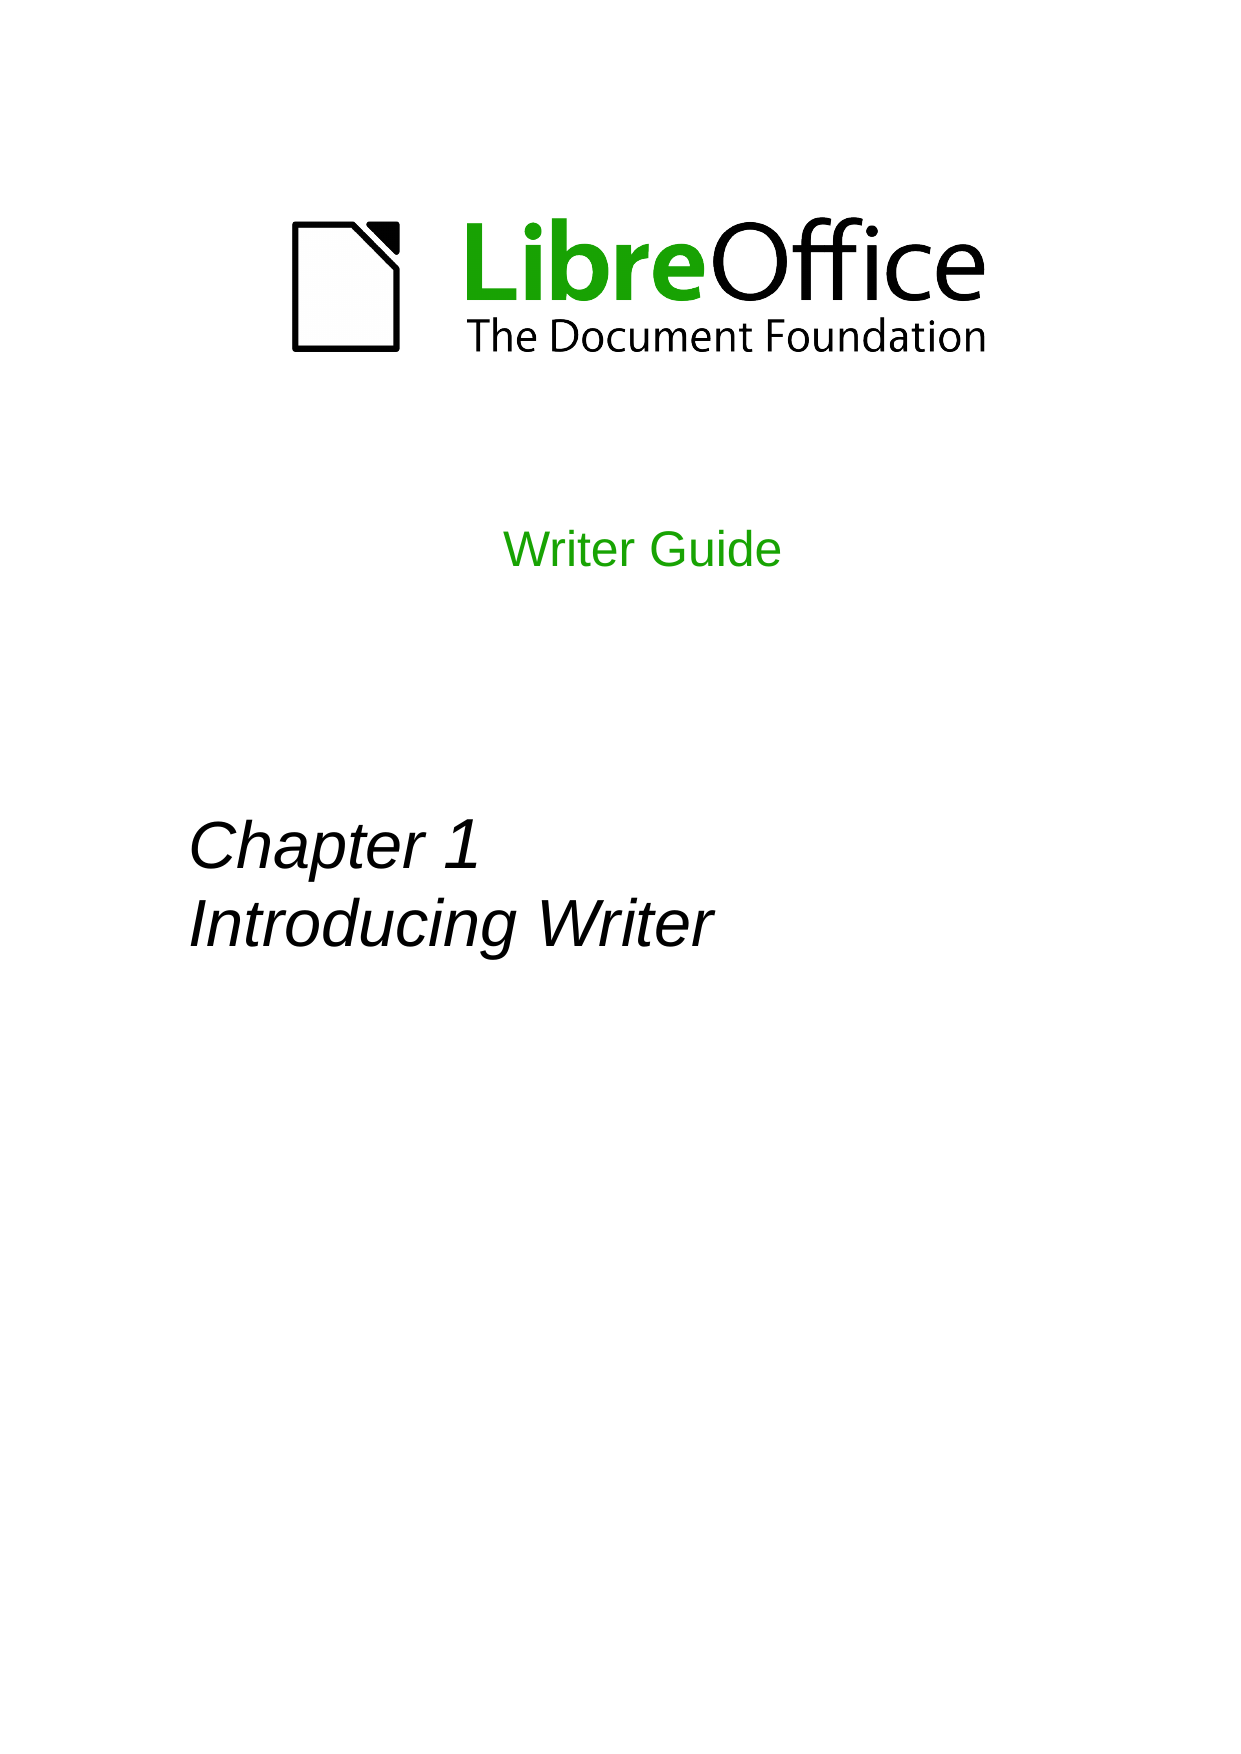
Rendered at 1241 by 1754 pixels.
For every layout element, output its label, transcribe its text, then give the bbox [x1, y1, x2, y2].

text Writer Guide [188, 519, 1098, 577]
subtitle Chapter 1 Introducing Writer [188, 802, 1098, 960]
picture [250, 186, 1035, 387]
